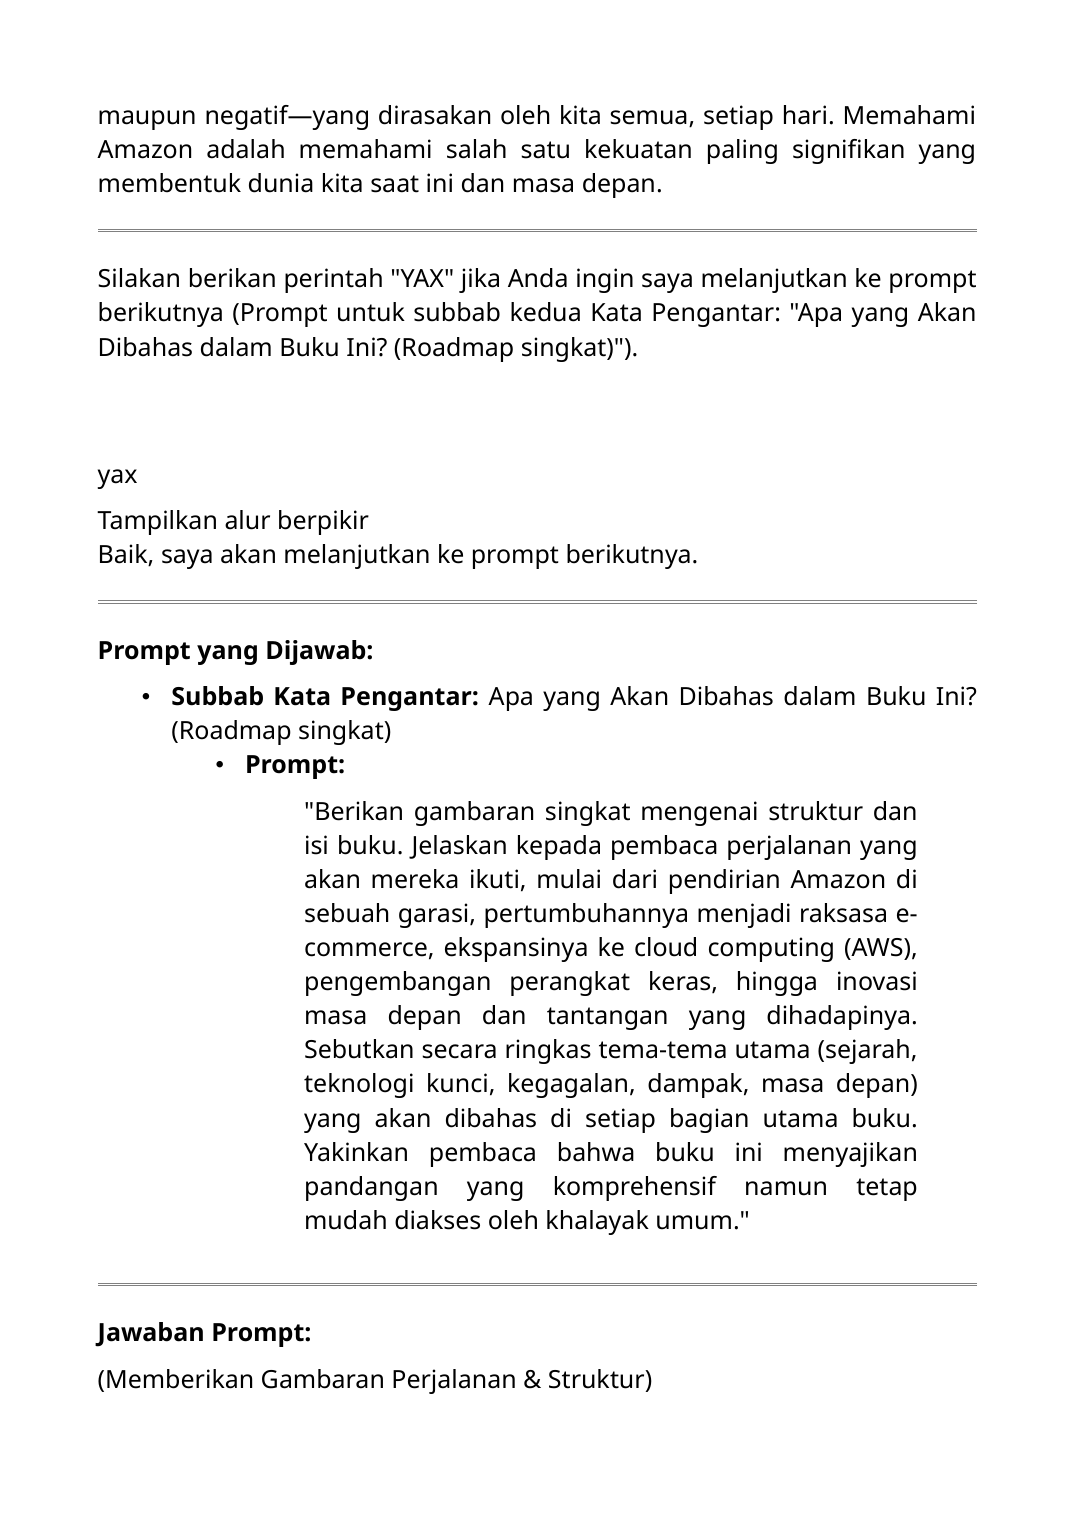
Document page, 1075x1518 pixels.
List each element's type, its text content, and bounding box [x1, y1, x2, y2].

text Baik, saya akan melanjutkan ke prompt berikutnya. [97, 537, 977, 571]
list Prompt: [215, 747, 977, 781]
text Prompt yang Dijawab: [97, 632, 977, 666]
text maupun negatif—yang dirasakan oleh kita semua, setiap hari. Memahami Amazon adalah memahami salah satu kekuatan paling signifikan yang membentuk dunia kita saat ini dan masa depan. [97, 97, 977, 200]
list "Berikan gambaran singkat mengenai struktur dan isi buku. Jelaskan kepada pembaca perjalanan yang akan mereka ikuti, mulai dari pendirian Amazon di sebuah garasi, pertumbuhannya menjadi raksasa e-commerce, ekspansinya ke cloud computing (AWS), pengembangan perangkat keras, hingga inovasi masa depan dan tantangan yang dihadapinya. Sebutkan secara ringkas tema-tema utama (sejarah, teknologi kunci, kegagalan, dampak, masa depan) yang akan dibahas di setiap bagian utama buku. Yakinkan pembaca bahwa buku ini menyajikan pandangan yang komprehensif namun tetap mudah diakses oleh khalayak umum." [274, 794, 918, 1236]
text Jawaban Prompt: [97, 1315, 977, 1349]
text Silakan berikan perintah "YAX" jika Anda ingin saya melanjutkan ke prompt berikutnya (Prompt untuk subbab kedua Kata Pengantar: "Apa yang Akan Dibahas dalam Buku Ini? (Roadmap singkat)"). [97, 261, 977, 363]
list Subbab Kata Pengantar: Apa yang Akan Dibahas dalam Buku Ini? (Roadmap singkat) [142, 679, 977, 747]
text yax [97, 456, 977, 490]
text Tampilkan alur berpikir [97, 503, 977, 537]
text (Memberikan Gambaran Perjalanan & Struktur) [97, 1361, 977, 1395]
